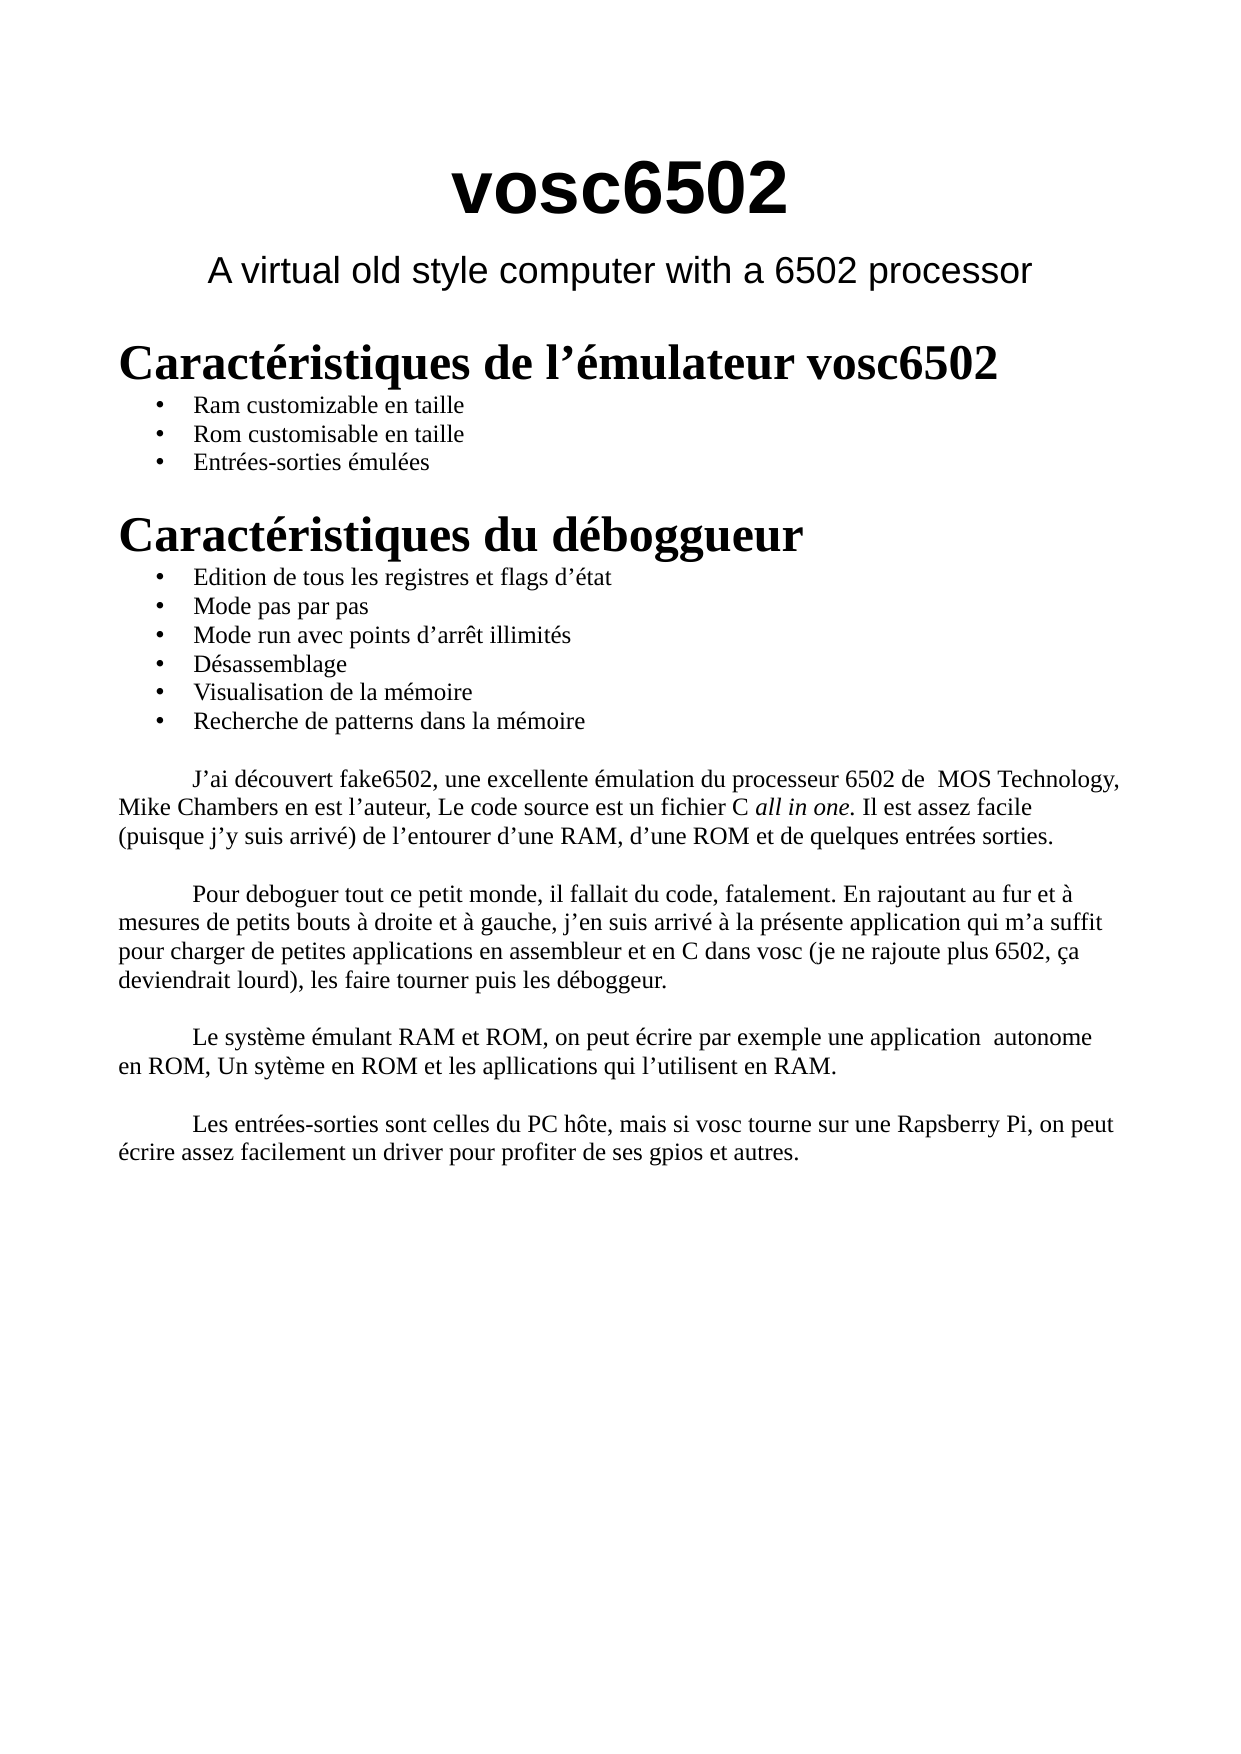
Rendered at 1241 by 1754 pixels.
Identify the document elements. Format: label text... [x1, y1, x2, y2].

list Visualisation de la mémoire [156, 677, 1122, 706]
list Rom customisable en taille [156, 419, 1122, 447]
text J’ai découvert fake6502, une excellente émulation du processeur 6502 de MOS Technology, Mike Chambers en est l’auteur, Le code source est un fichier C all in one. Il est assez facile (puisque j’y suis arrivé) de l’entourer d’une RAM, d’une ROM et de quelques entrées sorties. [118, 764, 1122, 850]
list Mode run avec points d’arrêt illimités [156, 620, 1122, 649]
list Désassemblage [156, 649, 1122, 677]
text Caractéristiques du déboggueur [118, 505, 1122, 562]
list Recherche de patterns dans la mémoire [156, 706, 1122, 735]
list Entrées-sorties émulées [156, 447, 1122, 476]
title vosc6502 [118, 143, 1122, 229]
subtitle A virtual old style computer with a 6502 processor [118, 248, 1122, 291]
list Mode pas par pas [156, 591, 1122, 620]
text Pour deboguer tout ce petit monde, il fallait du code, fatalement. En rajoutant au fur et à mesures de petits bouts à droite et à gauche, j’en suis arrivé à la présente application qui m’a suffit pour charger de petites applications en assembleur et en C dans vosc (je ne rajoute plus 6502, ça deviendrait lourd), les faire tourner puis les déboggeur. [118, 879, 1122, 994]
text Caractéristiques de l’émulateur vosc6502 [118, 332, 1122, 390]
text Les entrées-sorties sont celles du PC hôte, mais si vosc tourne sur une Rapsberry Pi, on peut écrire assez facilement un driver pour profiter de ses gpios et autres. [118, 1109, 1122, 1166]
text Le système émulant RAM et ROM, on peut écrire par exemple une application autonome en ROM, Un sytème en ROM et les apllications qui l’utilisent en RAM. [118, 1022, 1122, 1080]
list Ram customizable en taille [156, 390, 1122, 419]
list Edition de tous les registres et flags d’état [156, 562, 1122, 591]
